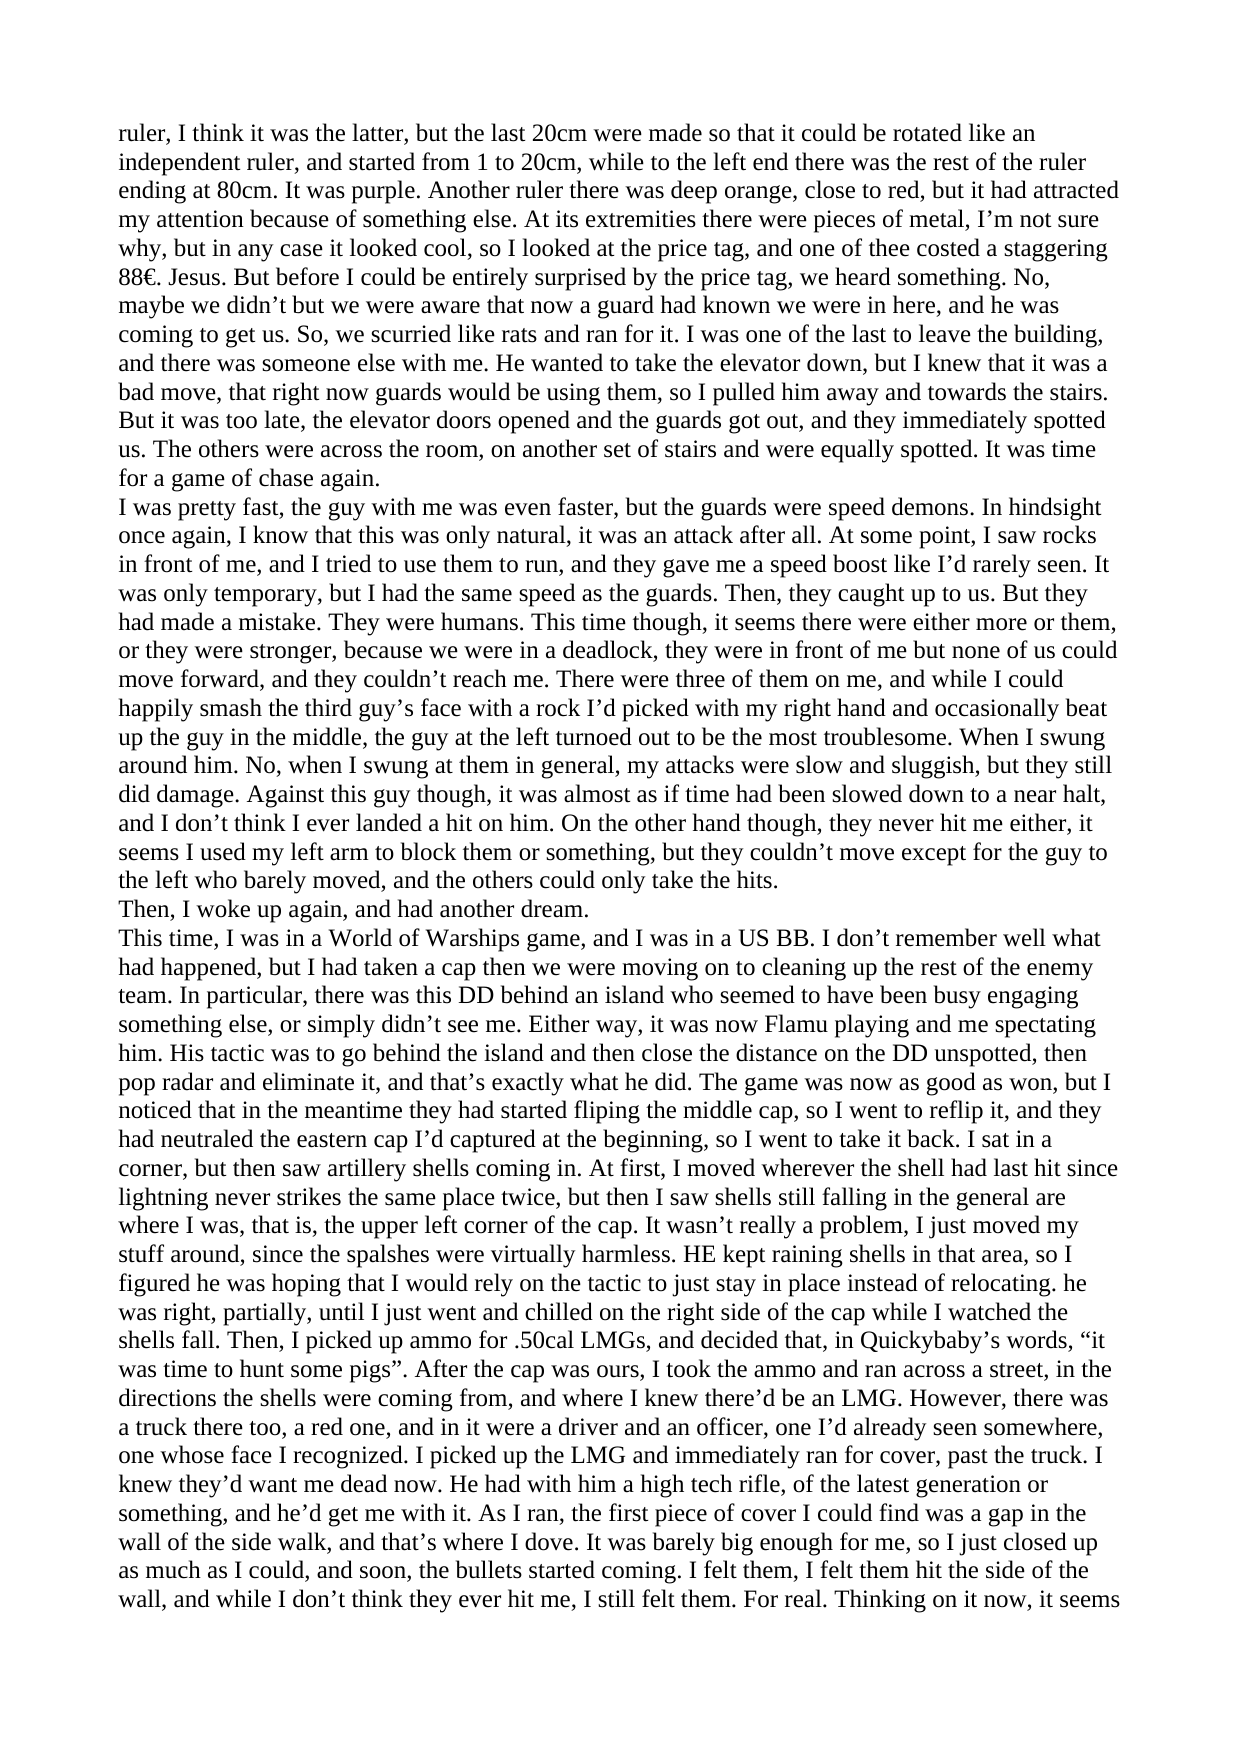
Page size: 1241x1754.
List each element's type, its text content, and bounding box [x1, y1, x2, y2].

text Then, I woke up again, and had another dream. [118, 894, 1122, 923]
text I was pretty fast, the guy with me was even faster, but the guards were speed demons. In hindsight once again, I know that this was only natural, it was an attack after all. At some point, I saw rocks in front of me, and I tried to use them to run, and they gave me a speed boost like I’d rarely seen. It was only temporary, but I had the same speed as the guards. Then, they caught up to us. But they had made a mistake. They were humans. This time though, it seems there were either more or them, or they were stronger, because we were in a deadlock, they were in front of me but none of us could move forward, and they couldn’t reach me. There were three of them on me, and while I could happily smash the third guy’s face with a rock I’d picked with my right hand and occasionally beat up the guy in the middle, the guy at the left turnoed out to be the most troublesome. When I swung around him. No, when I swung at them in general, my attacks were slow and sluggish, but they still did damage. Against this guy though, it was almost as if time had been slowed down to a near halt, and I don’t think I ever landed a hit on him. On the other hand though, they never hit me either, it seems I used my left arm to block them or something, but they couldn’t move except for the guy to the left who barely moved, and the others could only take the hits. [118, 492, 1122, 894]
text ruler, I think it was the latter, but the last 20cm were made so that it could be rotated like an independent ruler, and started from 1 to 20cm, while to the left end there was the rest of the ruler ending at 80cm. It was purple. Another ruler there was deep orange, close to red, but it had attracted my attention because of something else. At its extremities there were pieces of metal, I’m not sure why, but in any case it looked cool, so I looked at the price tag, and one of thee costed a staggering 88€. Jesus. But before I could be entirely surprised by the price tag, we heard something. No, maybe we didn’t but we were aware that now a guard had known we were in here, and he was coming to get us. So, we scurried like rats and ran for it. I was one of the last to leave the building, and there was someone else with me. He wanted to take the elevator down, but I knew that it was a bad move, that right now guards would be using them, so I pulled him away and towards the stairs. But it was too late, the elevator doors opened and the guards got out, and they immediately spotted us. The others were across the room, on another set of stairs and were equally spotted. It was time for a game of chase again. [118, 118, 1122, 492]
text This time, I was in a World of Warships game, and I was in a US BB. I don’t remember well what had happened, but I had taken a cap then we were moving on to cleaning up the rest of the enemy team. In particular, there was this DD behind an island who seemed to have been busy engaging something else, or simply didn’t see me. Either way, it was now Flamu playing and me spectating him. His tactic was to go behind the island and then close the distance on the DD unspotted, then pop radar and eliminate it, and that’s exactly what he did. The game was now as good as won, but I noticed that in the meantime they had started fliping the middle cap, so I went to reflip it, and they had neutraled the eastern cap I’d captured at the beginning, so I went to take it back. I sat in a corner, but then saw artillery shells coming in. At first, I moved wherever the shell had last hit since lightning never strikes the same place twice, but then I saw shells still falling in the general are where I was, that is, the upper left corner of the cap. It wasn’t really a problem, I just moved my stuff around, since the spalshes were virtually harmless. HE kept raining shells in that area, so I figured he was hoping that I would rely on the tactic to just stay in place instead of relocating. he was right, partially, until I just went and chilled on the right side of the cap while I watched the shells fall. Then, I picked up ammo for .50cal LMGs, and decided that, in Quickybaby’s words, “it was time to hunt some pigs”. After the cap was ours, I took the ammo and ran across a street, in the directions the shells were coming from, and where I knew there’d be an LMG. However, there was a truck there too, a red one, and in it were a driver and an officer, one I’d already seen somewhere, one whose face I recognized. I picked up the LMG and immediately ran for cover, past the truck. I knew they’d want me dead now. He had with him a high tech rifle, of the latest generation or something, and he’d get me with it. As I ran, the first piece of cover I could find was a gap in the wall of the side walk, and that’s where I dove. It was barely big enough for me, so I just closed up as much as I could, and soon, the bullets started coming. I felt them, I felt them hit the side of the wall, and while I don’t think they ever hit me, I still felt them. For real. Thinking on it now, it seems [118, 923, 1122, 1613]
